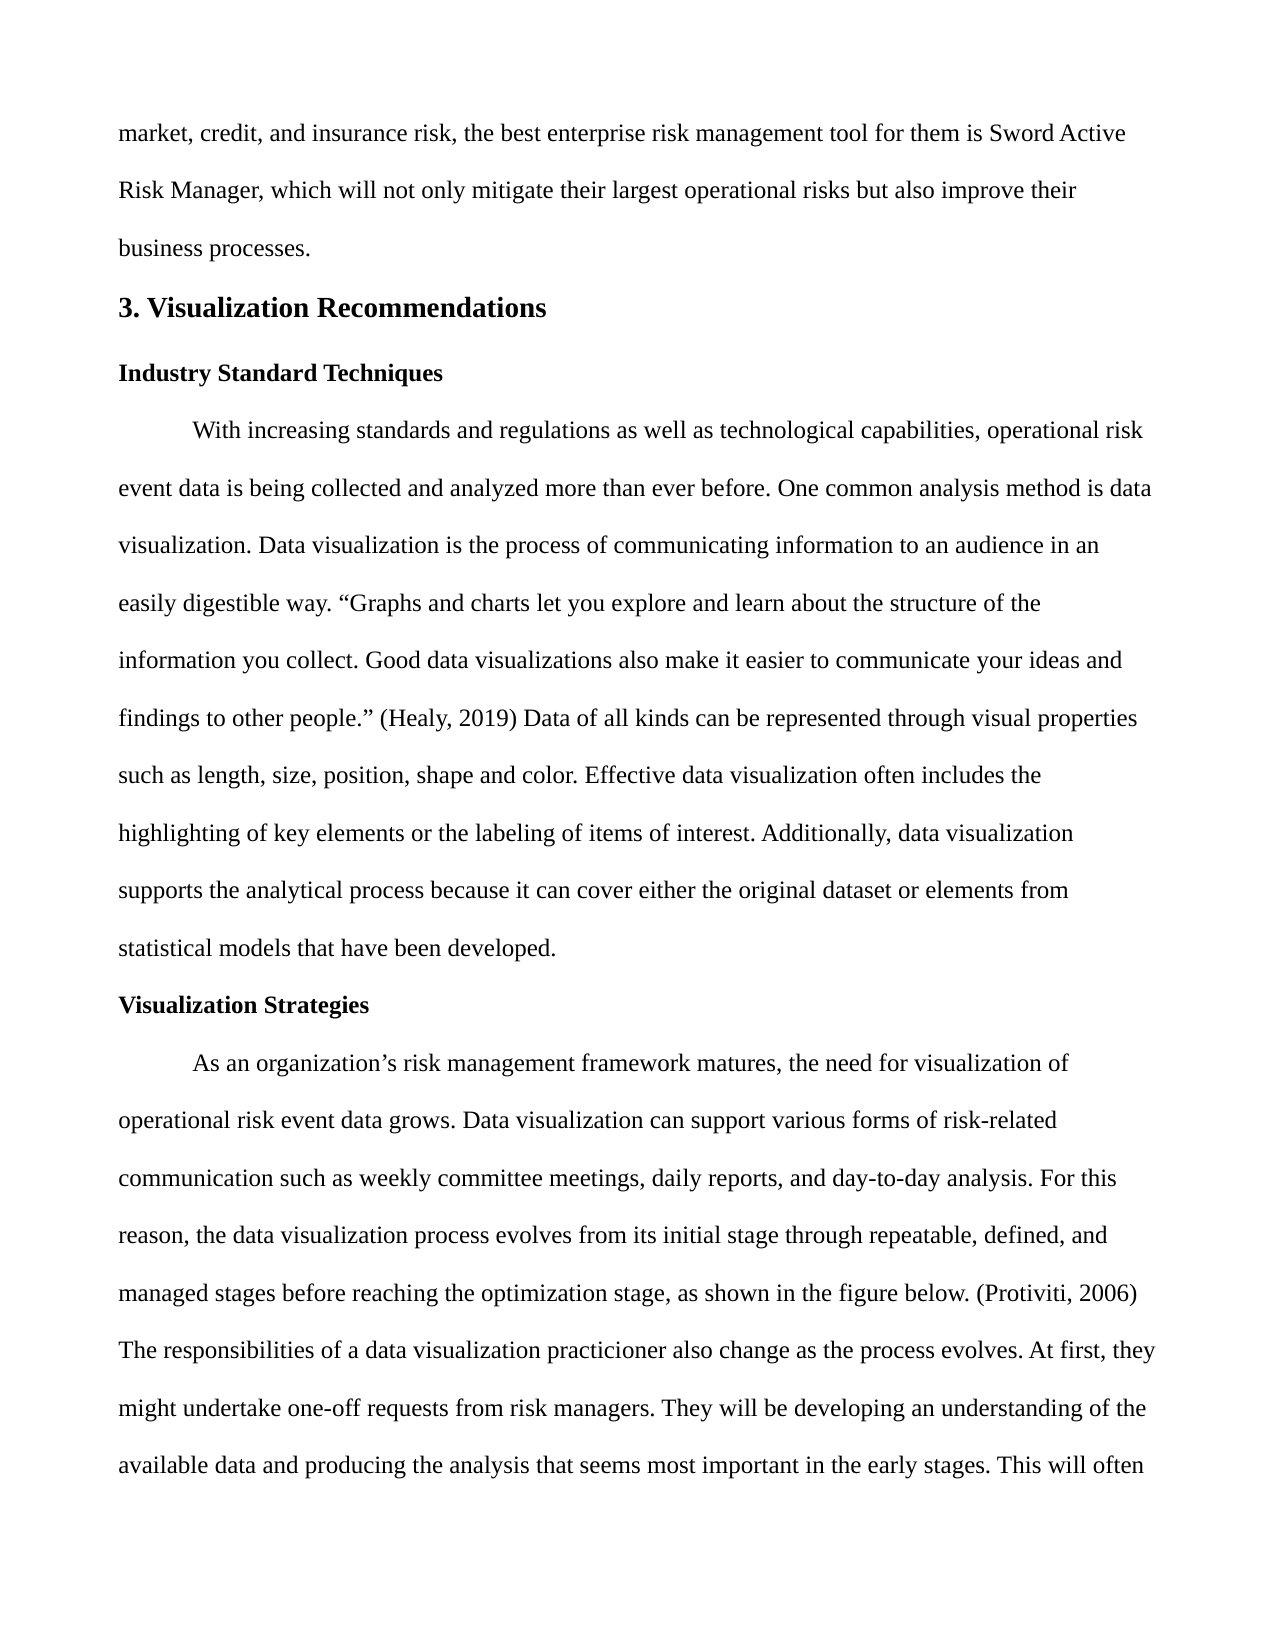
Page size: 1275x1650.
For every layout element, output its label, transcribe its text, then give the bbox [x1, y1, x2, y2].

text Industry Standard Techniques [118, 358, 1157, 386]
text market, credit, and insurance risk, the best enterprise risk management tool for them is Sword Active Risk Manager, which will not only mitigate their largest operational risks but also improve their business processes. [118, 118, 1157, 262]
text Visualization Strategies [118, 990, 1157, 1019]
text As an organization’s risk management framework matures, the need for visualization of operational risk event data grows. Data visualization can support various forms of risk-related communication such as weekly committee meetings, daily reports, and day-to-day analysis. For this reason, the data visualization process evolves from its initial stage through repeatable, defined, and managed stages before reaching the optimization stage, as shown in the figure below. (Protiviti, 2006) The responsibilities of a data visualization practicioner also change as the process evolves. At first, they might undertake one-off requests from risk managers. They will be developing an understanding of the available data and producing the analysis that seems most important in the early stages. This will often [118, 1048, 1157, 1479]
text 3. Visualization Recommendations [118, 291, 1157, 324]
text With increasing standards and regulations as well as technological capabilities, operational risk event data is being collected and analyzed more than ever before. One common analysis method is data visualization. Data visualization is the process of communicating information to an audience in an easily digestible way. “Graphs and charts let you explore and learn about the structure of the information you collect. Good data visualizations also make it easier to communicate your ideas and findings to other people.” (Healy, 2019) Data of all kinds can be represented through visual properties such as length, size, position, shape and color. Effective data visualization often includes the highlighting of key elements or the labeling of items of interest. Additionally, data visualization supports the analytical process because it can cover either the original dataset or elements from statistical models that have been developed. [118, 415, 1157, 961]
